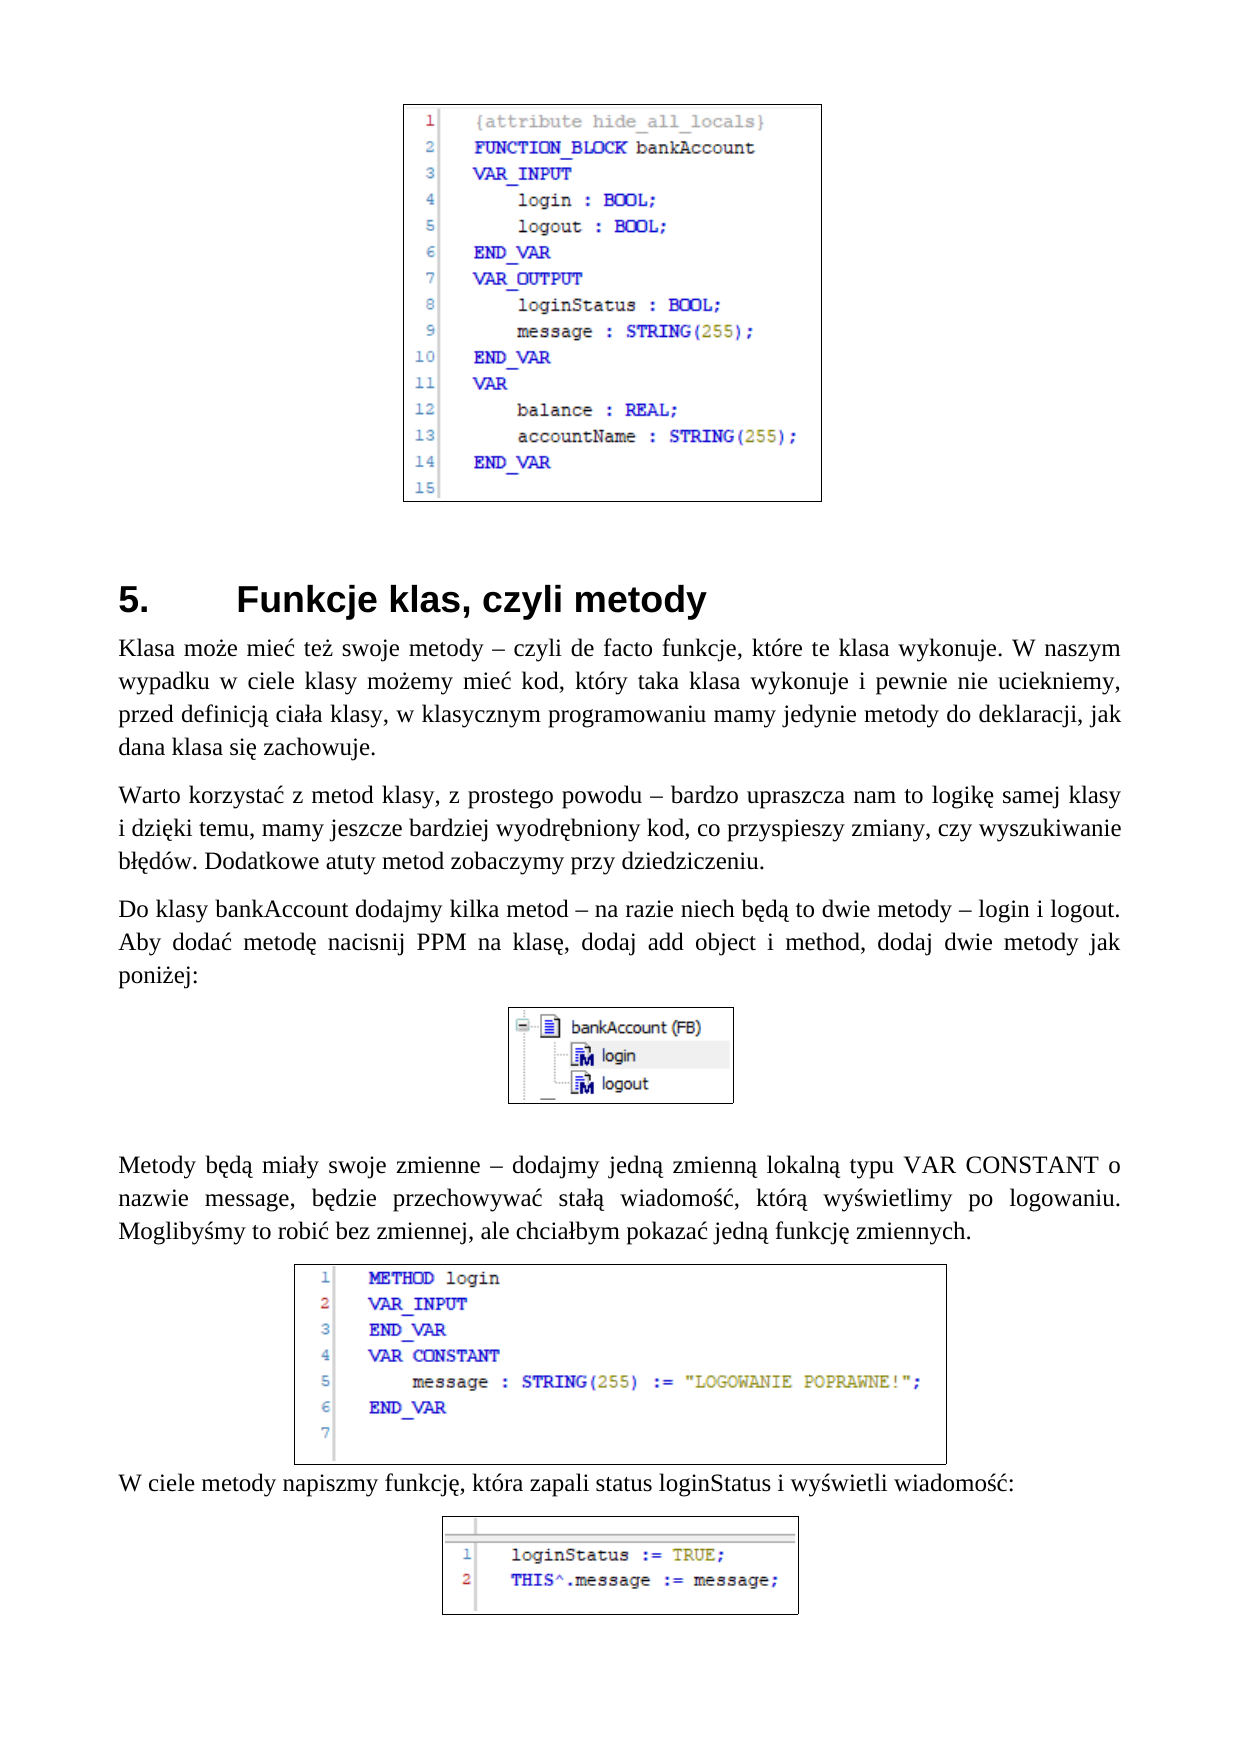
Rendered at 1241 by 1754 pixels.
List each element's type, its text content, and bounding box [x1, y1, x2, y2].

text Do klasy bankAccount dodajmy kilka metod – na razie niech będą to dwie metody – login i logout. Aby dodać metodę nacisnij PPM na klasę, dodaj add object i method, dodaj dwie metody jak poniżej: [118, 894, 1122, 988]
text W ciele metody napiszmy funkcję, która zapali status loginStatus i wyświetli wiadomość: [118, 1264, 1122, 1497]
text Klasa może mieć też swoje metody – czyli de facto funkcje, które te klasa wykonuje. W naszym wypadku w ciele klasy możemy mieć kod, który taka klasa wykonuje i pewnie nie uciekniemy, przed definicją ciała klasy, w klasycznym programowaniu mamy jedynie metody do deklaracji, jak dana klasa się zachowuje. [118, 633, 1122, 761]
text Metody będą miały swoje zmienne – dodajmy jedną zmienną lokalną typu VAR CONSTANT o nazwie message, będzie przechowywać stałą wiadomość, którą wyświetlimy po logowaniu. Moglibyśmy to robić bez zmiennej, ale chciałbym pokazać jedną funkcję zmiennych. [118, 1150, 1122, 1245]
picture [445, 1518, 796, 1611]
picture [406, 107, 819, 498]
text Warto korzystać z metod klasy, z prostego powodu – bardzo upraszcza nam to logikę samej klasy i dzięki temu, mamy jeszcze bardziej wyodrębniony kod, co przyspieszy zmiany, czy wyszukiwanie błędów. Dodatkowe atuty metod zobaczymy przy dziedziczeniu. [118, 780, 1122, 875]
picture [297, 1266, 943, 1461]
subtitle Funkcje klas, czyli metody [118, 578, 1122, 621]
picture [510, 1010, 730, 1100]
